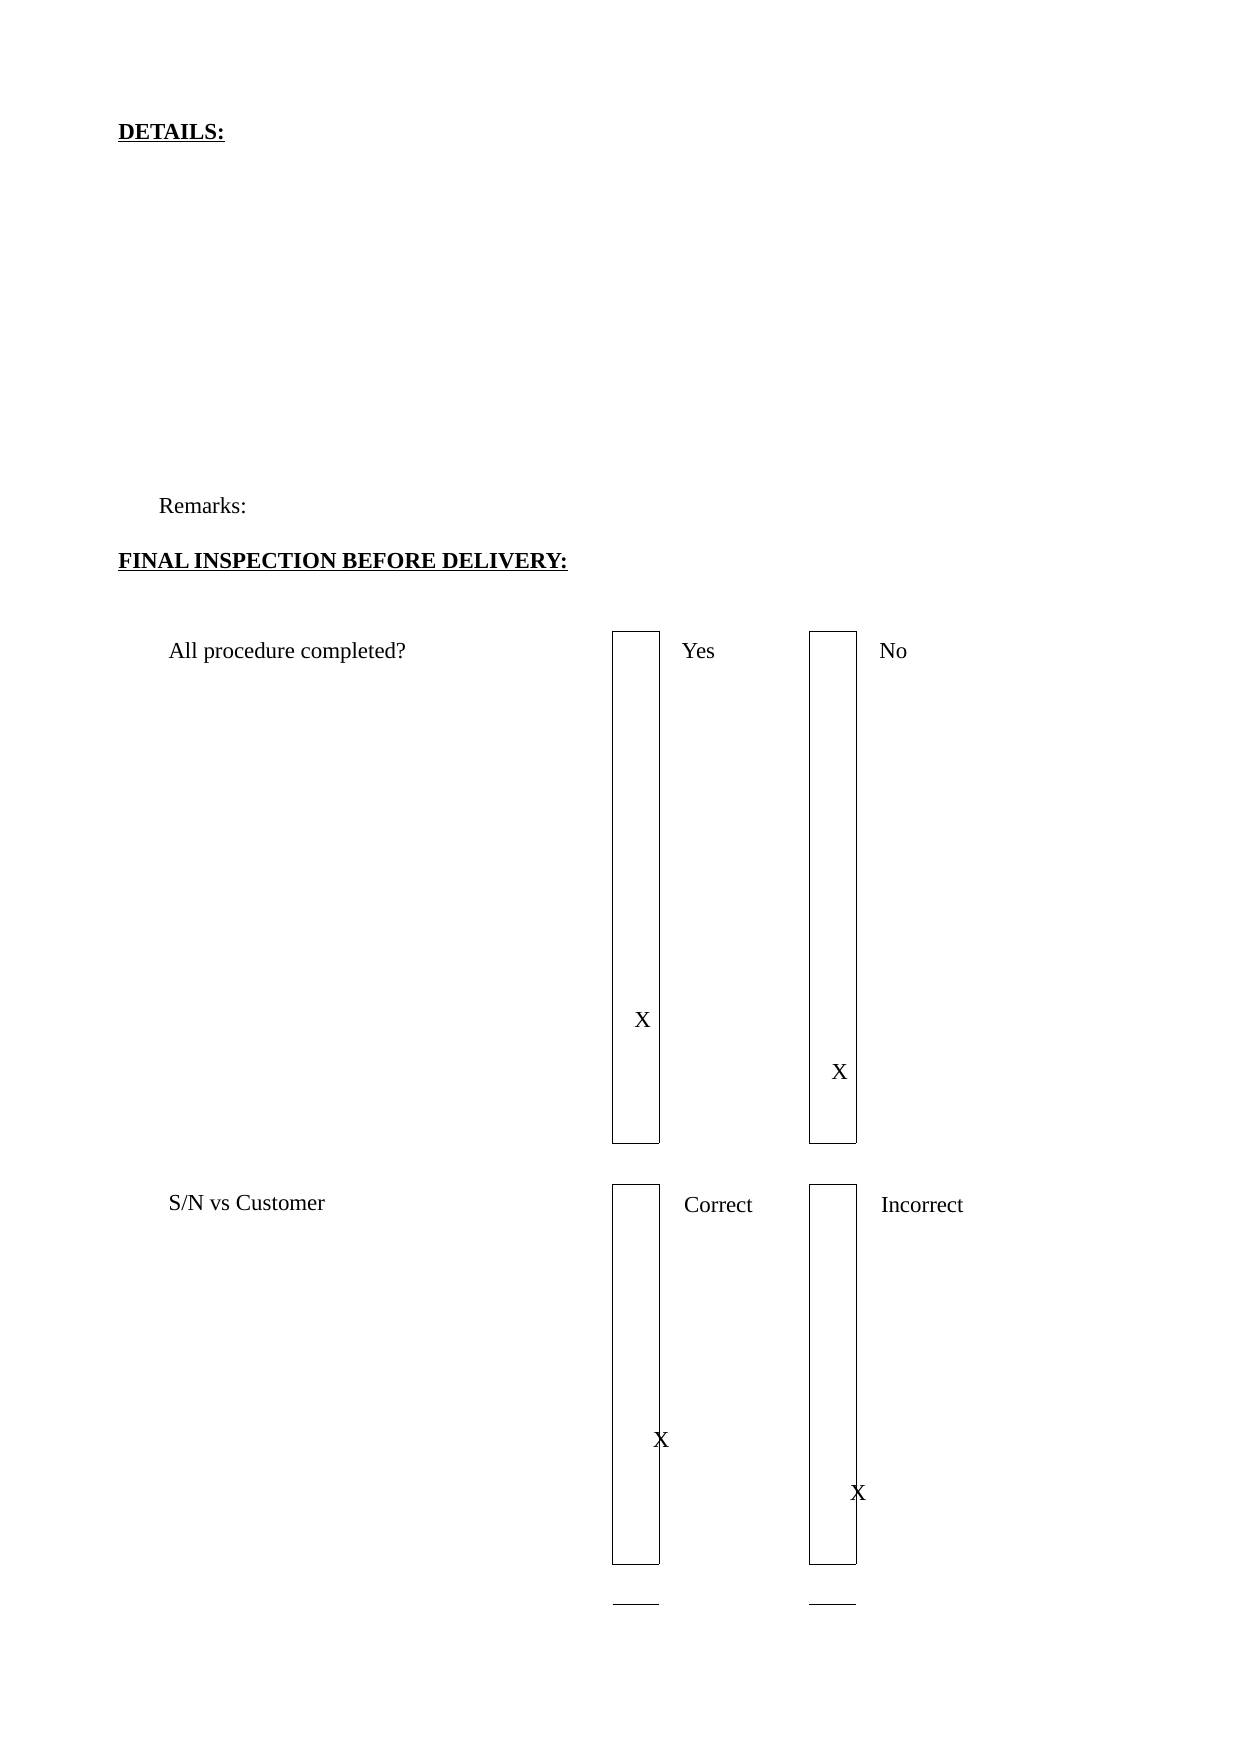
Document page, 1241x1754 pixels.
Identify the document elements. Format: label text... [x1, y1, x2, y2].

text </for> [118, 437, 1122, 463]
table_cell S/N vs Customer [163, 1184, 612, 1564]
table_cell <if test="not o.sn_vs_customer">X</if> [810, 1185, 856, 1564]
table_cell <if test="o.sn_vs_customer">X</if> [613, 1185, 659, 1564]
table_cell Incorrect [857, 1184, 1123, 1564]
table_cell [659, 1143, 809, 1183]
table_cell [613, 1144, 659, 1183]
text FINAL INSPECTION BEFORE DELIVERY: [118, 547, 1122, 573]
table_cell [856, 1564, 1123, 1604]
text Remarks: <o.details_remarks> [118, 492, 1122, 518]
table_cell [809, 1565, 856, 1604]
table_cell [613, 1565, 659, 1604]
table_cell [856, 1143, 1123, 1183]
table_cell [163, 1564, 612, 1604]
table_cell [163, 1143, 612, 1183]
table_cell [809, 1144, 856, 1183]
table_cell [659, 1564, 809, 1604]
table_header All procedure completed? [163, 631, 612, 1143]
table_header <if test="o.all_procedure_completed">X</if> [613, 632, 659, 1143]
text DETAILS: [118, 118, 1122, 144]
table_header Yes [660, 631, 809, 1143]
text <for each="img_line in o.multi_images"> [118, 173, 1122, 199]
table_header <if test="not o.all_procedure_completed">X</if> [810, 632, 856, 1143]
table_header No [857, 631, 1123, 1143]
table_cell Correct [660, 1184, 809, 1564]
